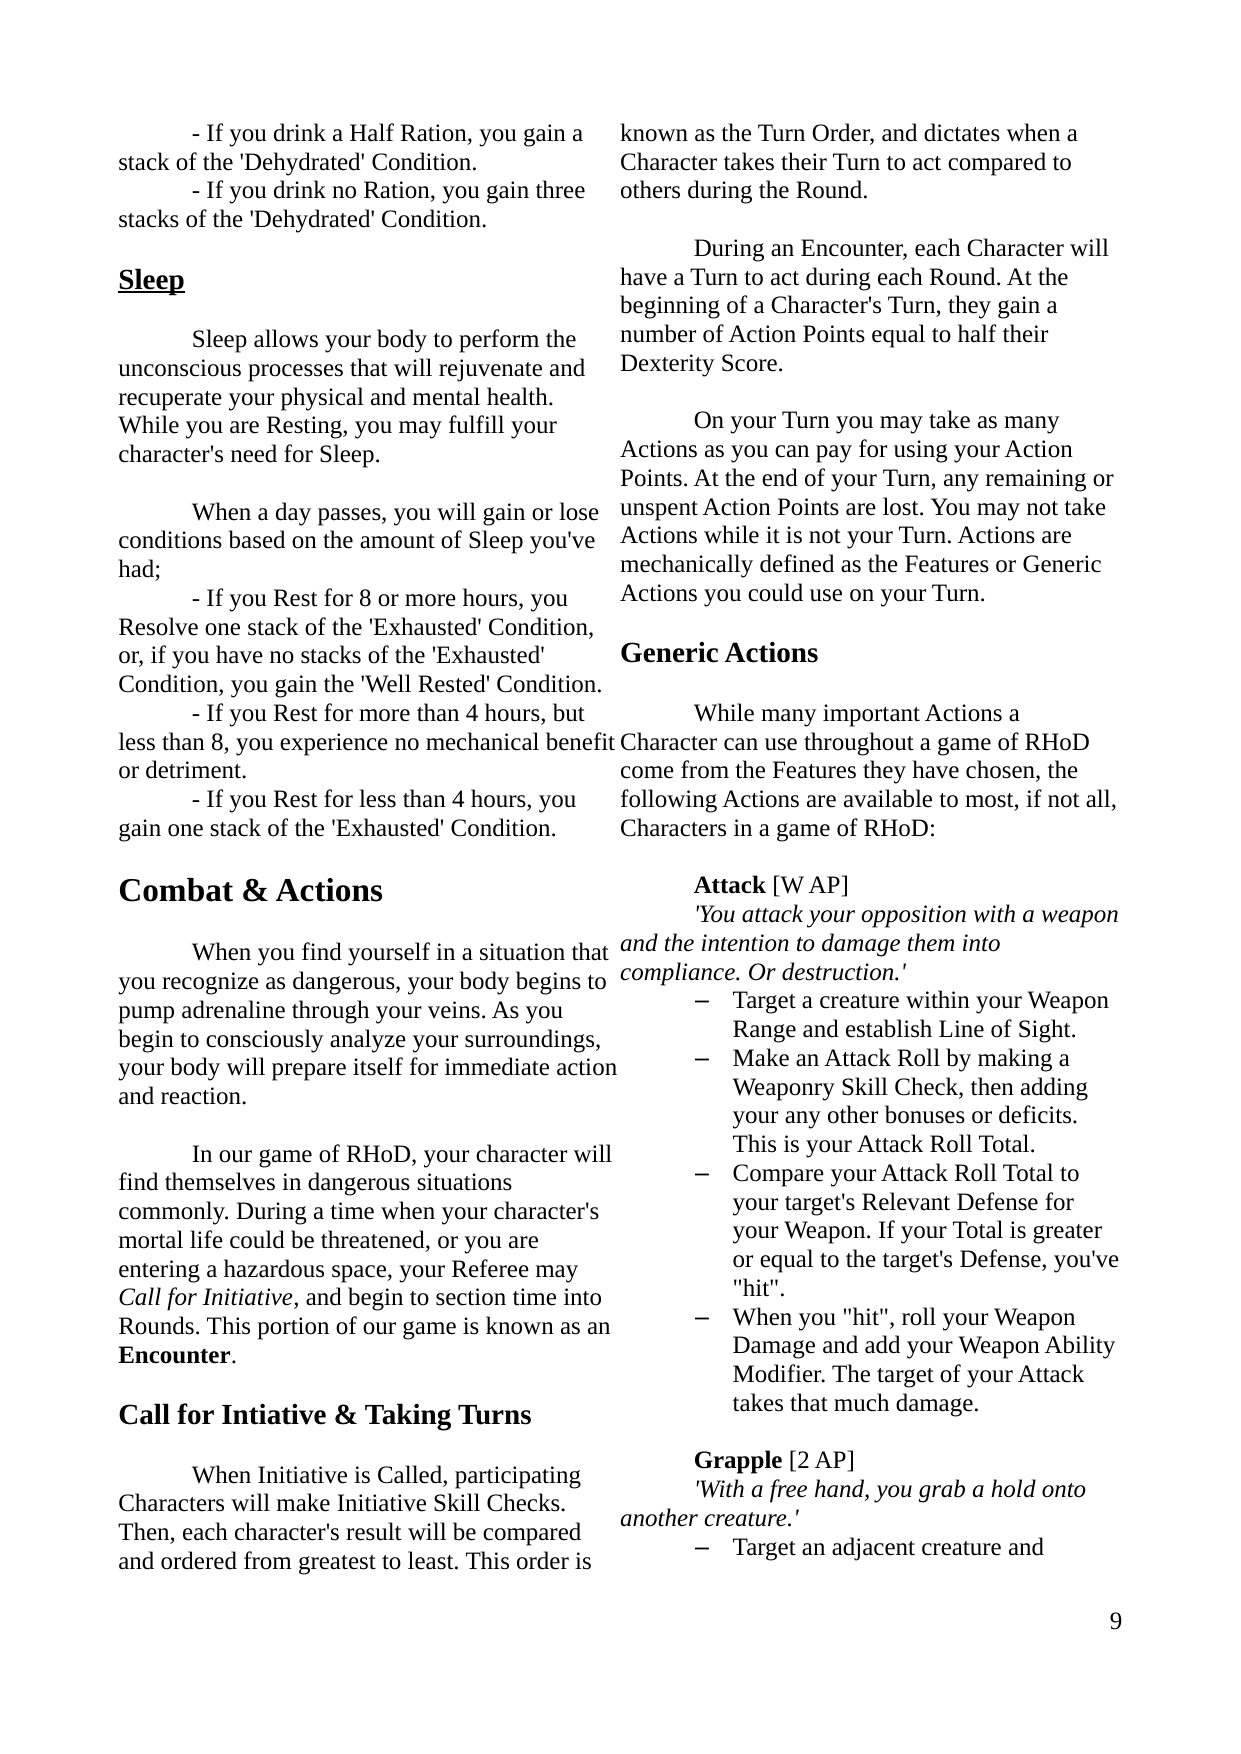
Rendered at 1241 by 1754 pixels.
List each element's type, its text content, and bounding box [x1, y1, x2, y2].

text Attack [W AP] [620, 870, 1122, 899]
text - If you drink no Ration, you gain three stacks of the 'Dehydrated' Condition. [118, 176, 620, 233]
text Sleep allows your body to perform the unconscious processes that will rejuvenate and recuperate your physical and mental health. While you are Resting, you may fulfill your character's need for Sleep. When a day passes, you will gain or lose conditions based on the amount of Sleep you've had; [118, 324, 620, 583]
text During an Encounter, each Character will have a Turn to act during each Round. At the beginning of a Character's Turn, they gain a number of Action Points equal to half their Dexterity Score. [620, 233, 1122, 377]
list Target an adjacent creature and [695, 1532, 1122, 1560]
text Combat & Actions [118, 870, 620, 909]
text Generic Actions [620, 636, 1122, 669]
list Make an Attack Roll by making a Weaponry Skill Check, then adding your any other bonuses or deficits. This is your Attack Roll Total. [695, 1043, 1122, 1158]
text Sleep [118, 262, 620, 295]
text Call for Intiative & Taking Turns [118, 1397, 620, 1431]
text - If you drink a Half Ration, you gain a stack of the 'Dehydrated' Condition. [118, 118, 620, 176]
text known as the Turn Order, and dictates when a Character takes their Turn to act compared to others during the Round. [620, 118, 1122, 204]
list Target a creature within your Weapon Range and establish Line of Sight. [695, 985, 1122, 1043]
list When you "hit", roll your Weapon Damage and add your Weapon Ability Modifier. The target of your Attack takes that much damage. [695, 1302, 1122, 1417]
text While many important Actions a Character can use throughout a game of RHoD come from the Features they have chosen, the following Actions are available to most, if not all, Characters in a game of RHoD: [620, 698, 1122, 842]
text - If you Rest for 8 or more hours, you Resolve one stack of the 'Exhausted' Condition, or, if you have no stacks of the 'Exhausted' Condition, you gain the 'Well Rested' Condition. - If you Rest for more than 4 hours, but less than 8, you experience no mechanical benefit or detriment. - If you Rest for less than 4 hours, you gain one stack of the 'Exhausted' Condition. [118, 583, 620, 842]
text 'You attack your opposition with a weapon and the intention to damage them into compliance. Or destruction.' [620, 899, 1122, 985]
list Compare your Attack Roll Total to your target's Relevant Defense for your Weapon. If your Total is greater or equal to the target's Defense, you've "hit". [695, 1158, 1122, 1302]
text Grapple [2 AP] [620, 1445, 1122, 1474]
text When you find yourself in a situation that you recognize as dangerous, your body begins to pump adrenaline through your veins. As you begin to consciously analyze your surroundings, your body will prepare itself for immediate action and reaction. In our game of RHoD, your character will find themselves in dangerous situations commonly. During a time when your character's mortal life could be threatened, or you are entering a hazardous space, your Referee may Call for Initiative, and begin to section time into Rounds. This portion of our game is known as an Encounter. [118, 937, 620, 1369]
text 'With a free hand, you grab a hold onto another creature.' [620, 1474, 1122, 1532]
text When Initiative is Called, participating Characters will make Initiative Skill Checks. Then, each character's result will be compared and ordered from greatest to least. This order is [118, 1460, 620, 1575]
text On your Turn you may take as many Actions as you can pay for using your Action Points. At the end of your Turn, any remaining or unspent Action Points are lost. You may not take Actions while it is not your Turn. Actions are mechanically defined as the Features or Generic Actions you could use on your Turn. [620, 406, 1122, 607]
